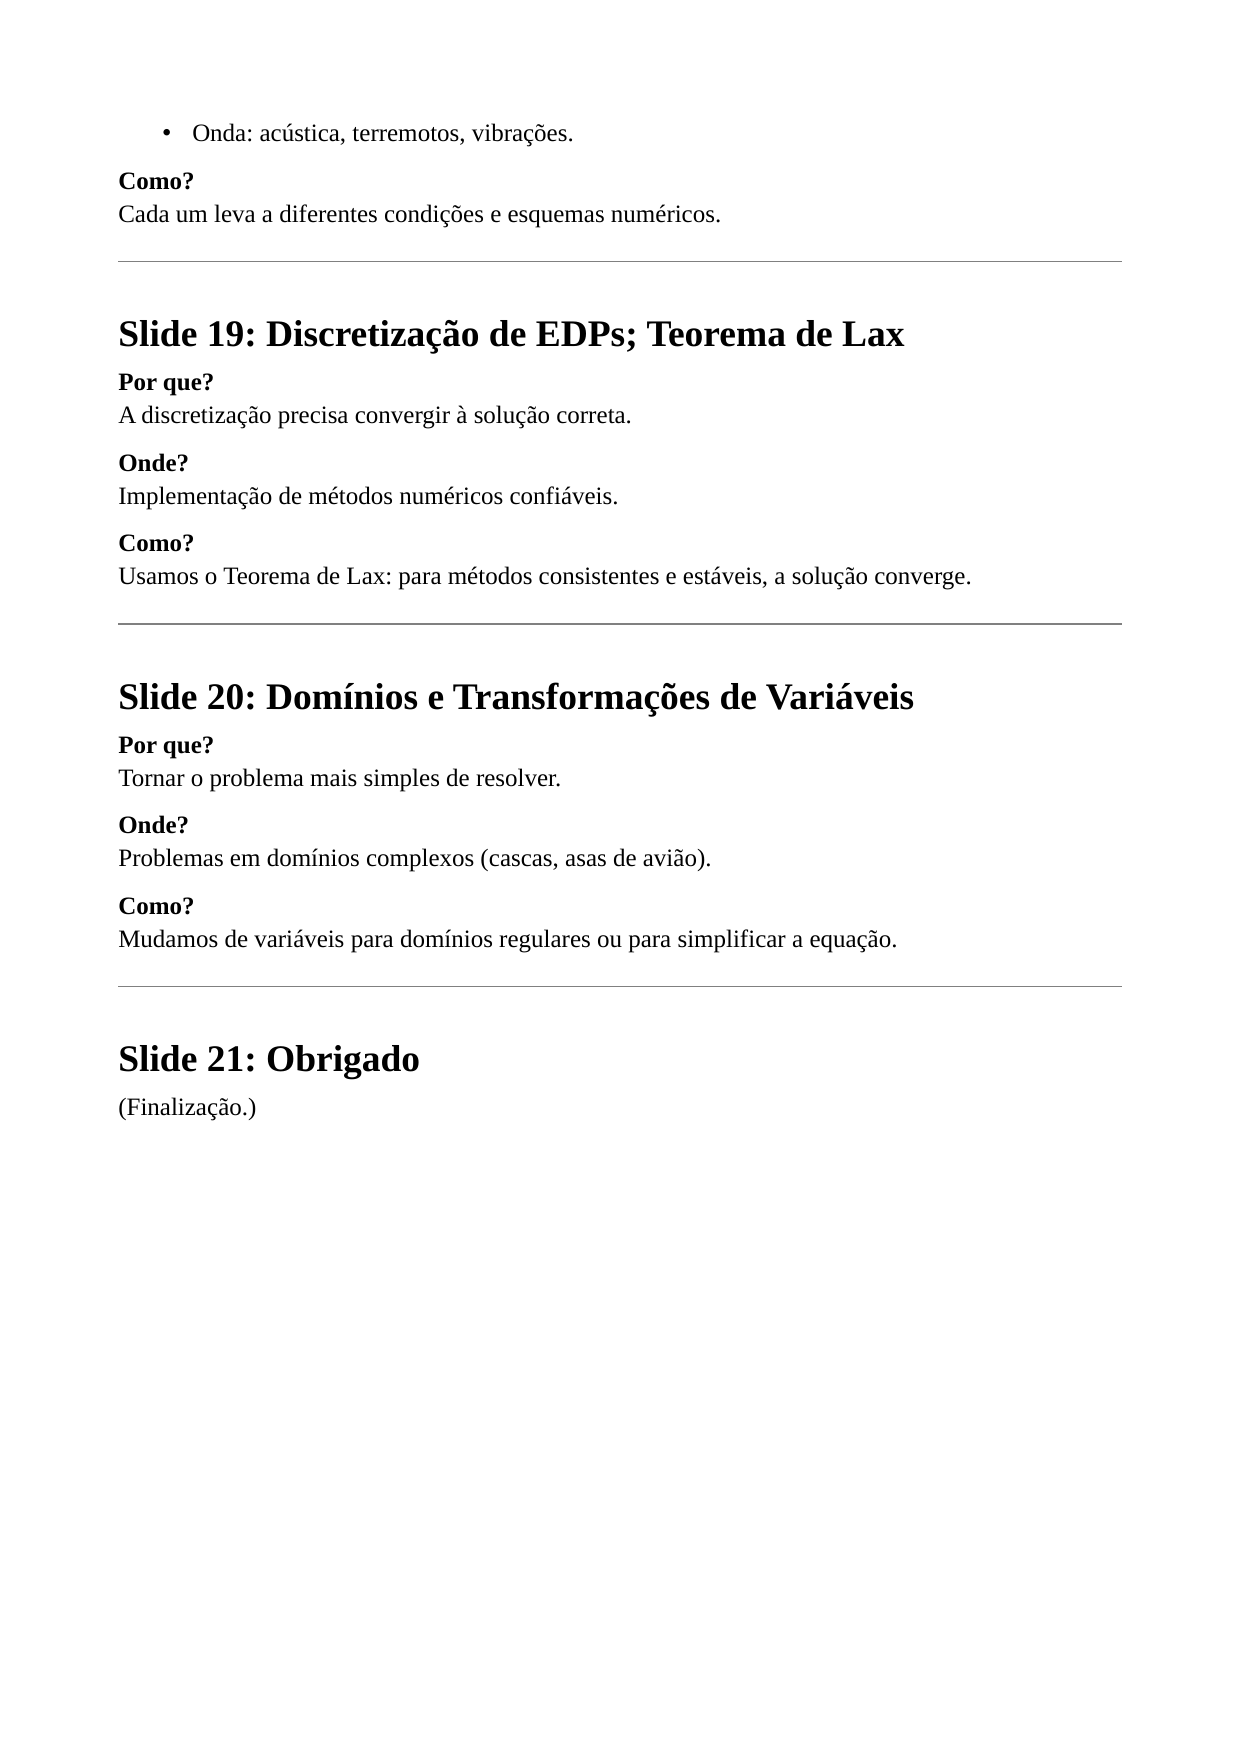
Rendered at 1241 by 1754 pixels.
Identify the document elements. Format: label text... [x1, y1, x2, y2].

text Como? Mudamos de variáveis para domínios regulares ou para simplificar a equação. [118, 891, 1122, 953]
text Por que? Tornar o problema mais simples de resolver. [118, 730, 1122, 791]
subtitle Slide 19: Discretização de EDPs; Teorema de Lax [118, 311, 1122, 354]
text Como? Usamos o Teorema de Lax: para métodos consistentes e estáveis, a solução converge. [118, 528, 1122, 590]
text Por que? A discretização precisa convergir à solução correta. [118, 367, 1122, 429]
subtitle Slide 21: Obrigado [118, 1037, 1122, 1080]
text Onde? Implementação de métodos numéricos confiáveis. [118, 448, 1122, 509]
text Onde? Problemas em domínios complexos (cascas, asas de avião). [118, 810, 1122, 872]
list Onda: acústica, terremotos, vibrações. [162, 118, 1122, 147]
text (Finalização.) [118, 1092, 1122, 1121]
subtitle Slide 20: Domínios e Transformações de Variáveis [118, 674, 1122, 717]
text Como? Cada um leva a diferentes condições e esquemas numéricos. [118, 166, 1122, 227]
